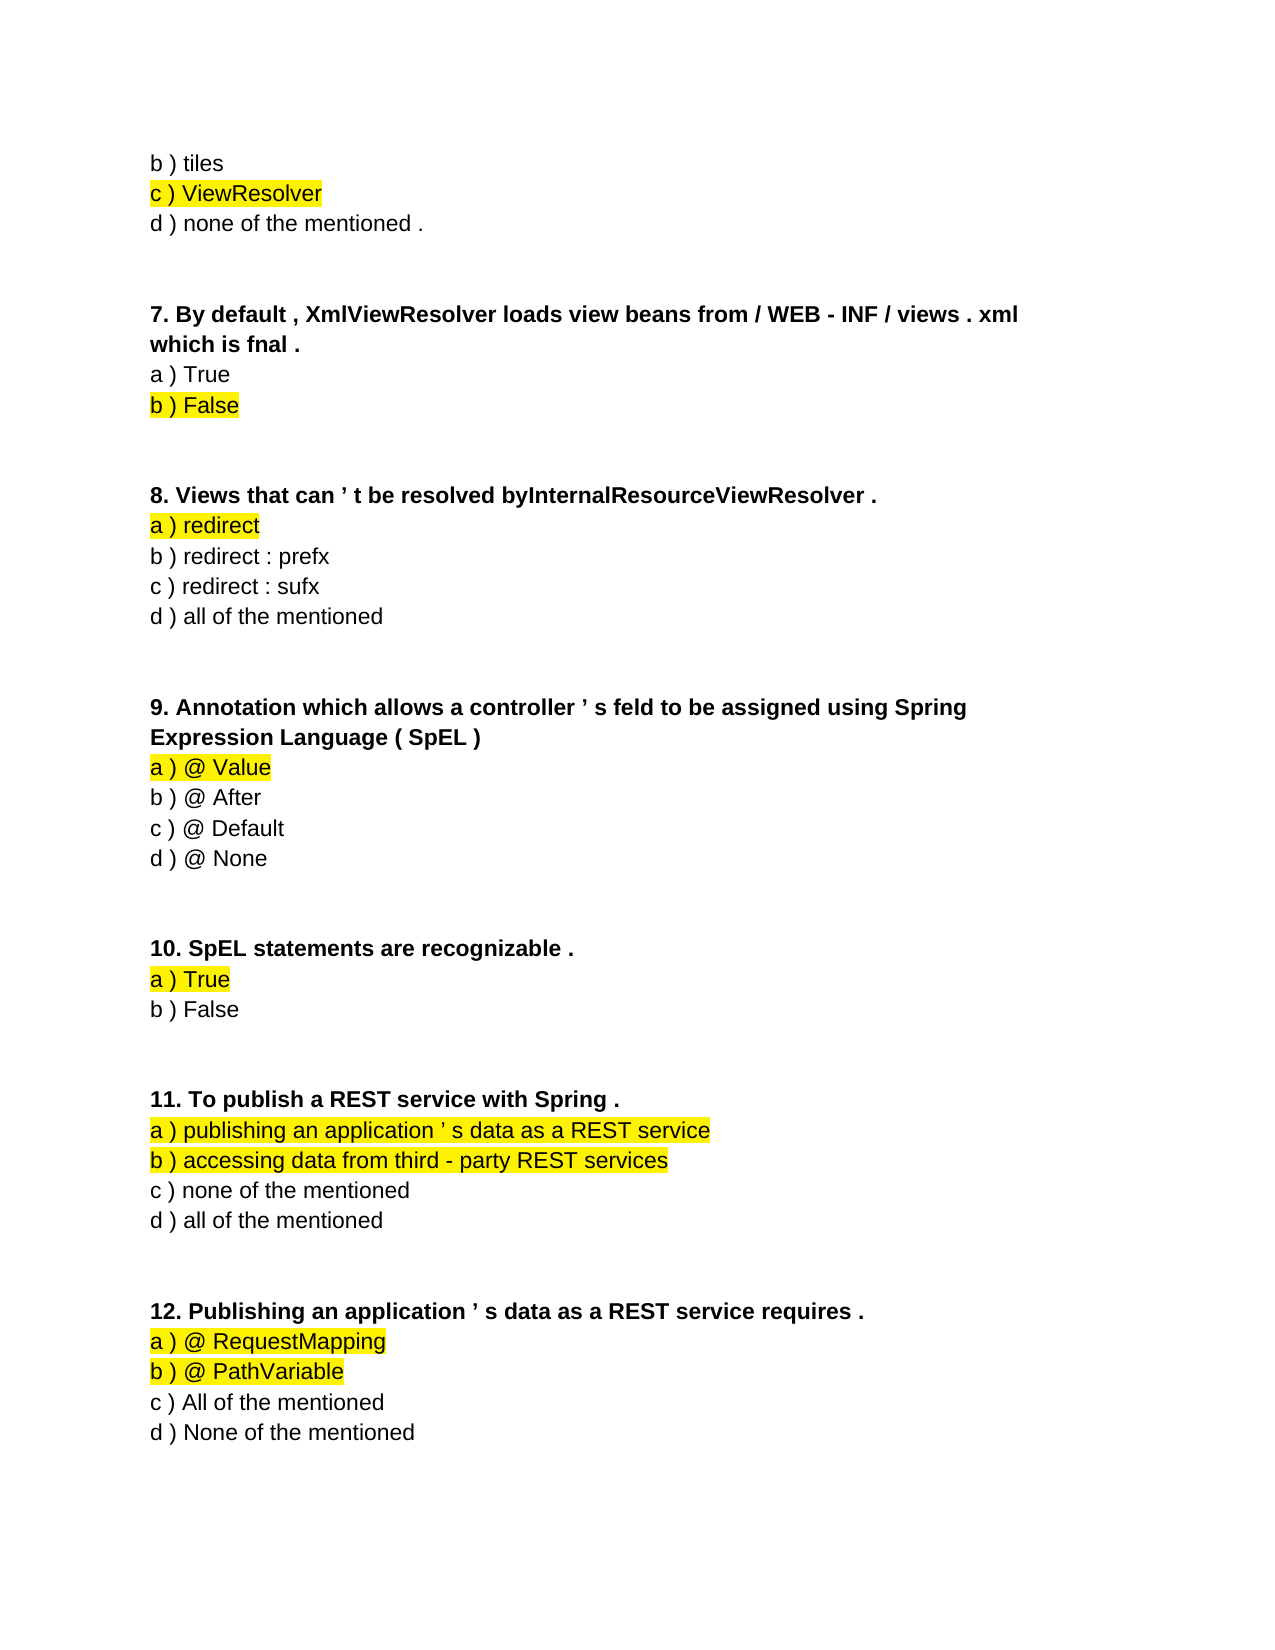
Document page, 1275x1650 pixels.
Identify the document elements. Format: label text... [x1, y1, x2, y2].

text a ) True [150, 361, 1125, 388]
text b ) @ PathVariable [150, 1358, 1125, 1385]
text b ) False [150, 392, 1125, 418]
text d ) @ None [150, 845, 1125, 871]
text c ) ViewResolver [150, 180, 1125, 207]
text c ) none of the mentioned [150, 1177, 1125, 1203]
text b ) accessing data from third - party REST services [150, 1147, 1125, 1173]
text d ) all of the mentioned [150, 1207, 1125, 1234]
text 12. Publishing an application ’ s data as a REST service requires . [150, 1298, 1125, 1324]
text b ) tiles [150, 150, 1125, 176]
text a ) redirect [150, 512, 1125, 539]
text 10. SpEL statements are recognizable . [150, 935, 1125, 962]
text d ) none of the mentioned . [150, 210, 1125, 237]
text c ) @ Default [150, 814, 1125, 841]
text d ) None of the mentioned [150, 1419, 1125, 1445]
text b ) @ After [150, 784, 1125, 811]
text 7. By default , XmlViewResolver loads view beans from / WEB - INF / views . xml [150, 301, 1125, 327]
text 11. To publish a REST service with Spring . [150, 1086, 1125, 1113]
text a ) @ RequestMapping [150, 1328, 1125, 1354]
text c ) All of the mentioned [150, 1388, 1125, 1415]
text d ) all of the mentioned [150, 603, 1125, 629]
text 9. Annotation which allows a controller ’ s feld to be assigned using Spring [150, 694, 1125, 720]
text a ) publishing an application ’ s data as a REST service [150, 1117, 1125, 1143]
text 8. Views that can ’ t be resolved byInternalResourceViewResolver . [150, 482, 1125, 509]
text a ) @ Value [150, 754, 1125, 781]
text c ) redirect : sufx [150, 573, 1125, 599]
text which is fnal . [150, 331, 1125, 358]
text b ) redirect : prefx [150, 543, 1125, 569]
text a ) True [150, 966, 1125, 992]
text b ) False [150, 996, 1125, 1022]
text Expression Language ( SpEL ) [150, 724, 1125, 750]
